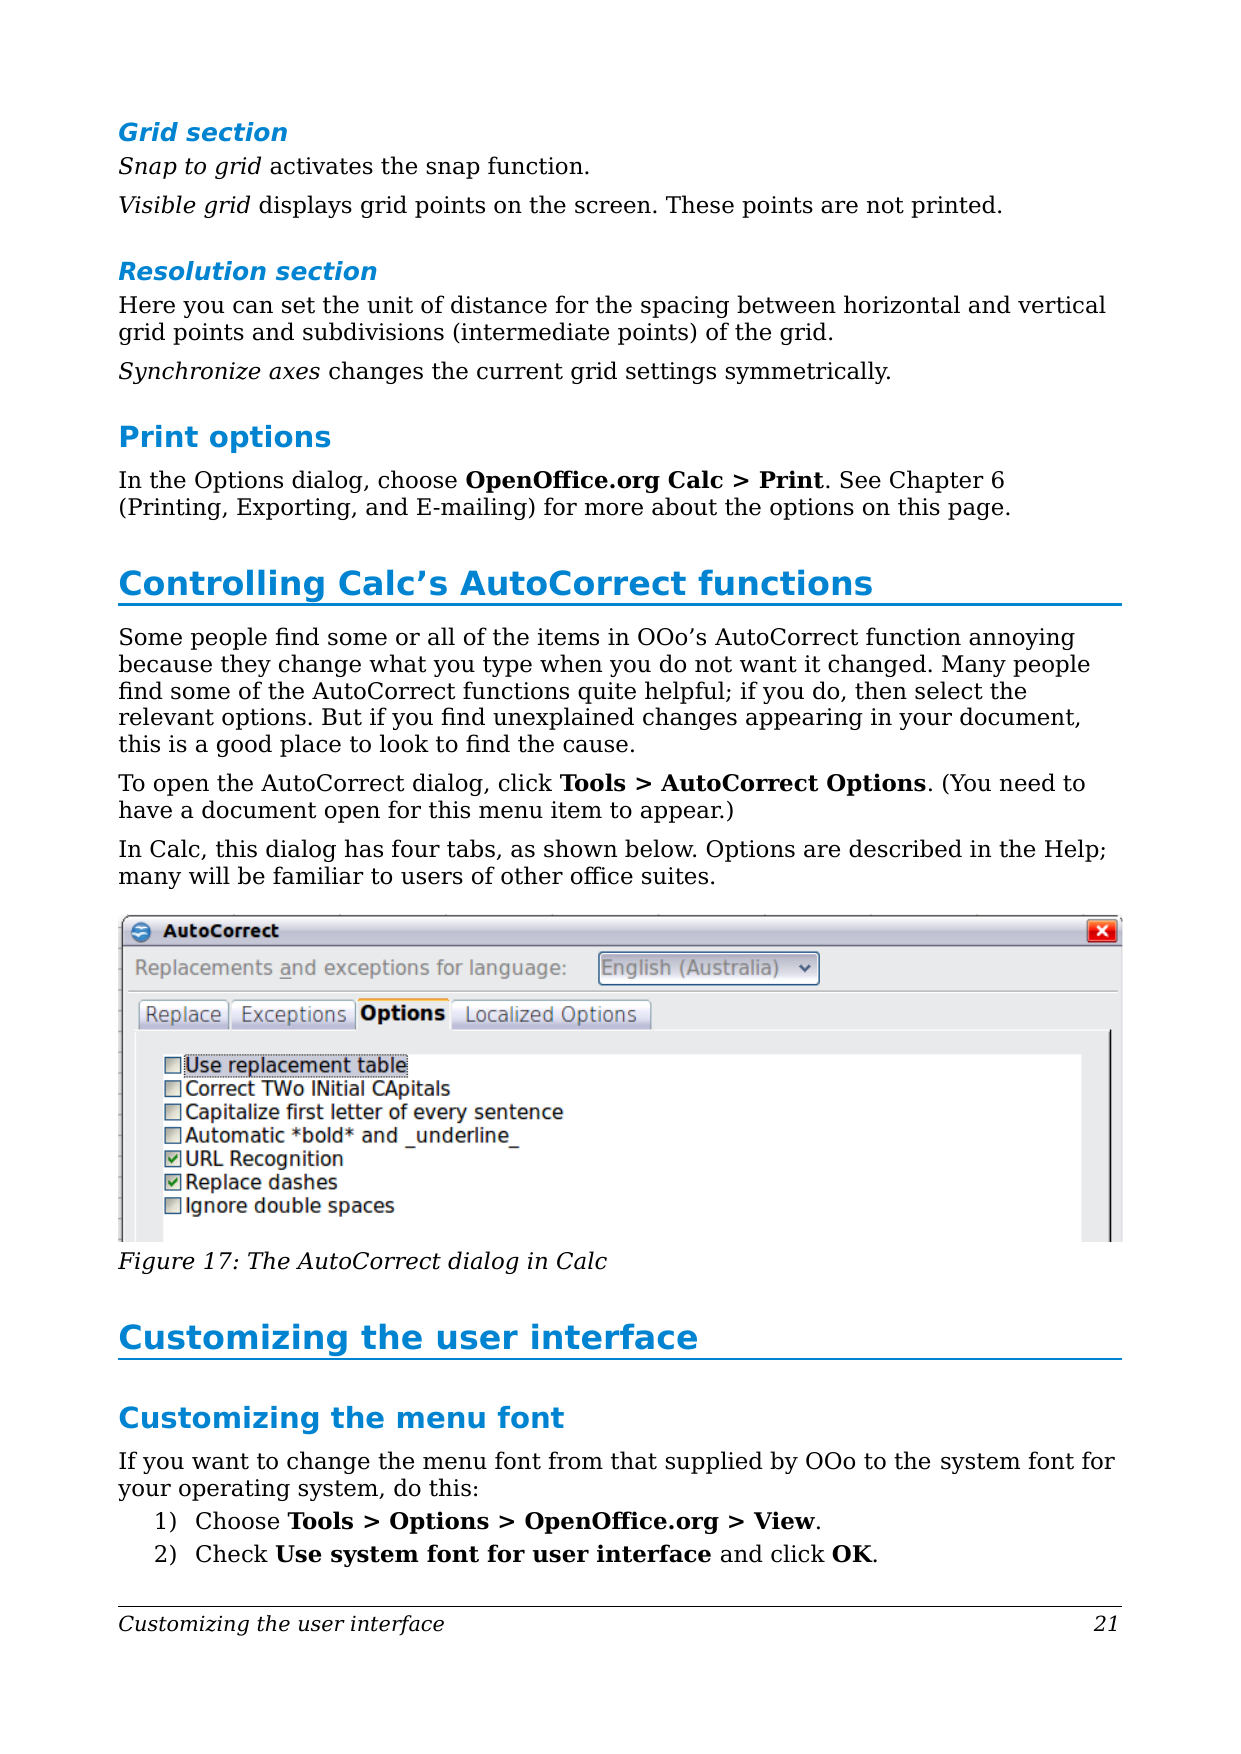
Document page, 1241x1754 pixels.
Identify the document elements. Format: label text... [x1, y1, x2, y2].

subtitle Resolution section [118, 257, 1122, 286]
subtitle Grid section [118, 118, 1122, 147]
text Some people find some or all of the items in OOo’s AutoCorrect function annoying because they change what you type when you do not want it changed. Many people find some of the AutoCorrect functions quite helpful; if you do, then select the relevant options. But if you find unexplained changes appearing in your document, this is a good place to look to find the cause. [118, 624, 1122, 758]
list Choose Tools > Options > OpenOffice.org > View. [177, 1508, 1122, 1535]
text In Calc, this dialog has four tabs, as shown below. Options are described in the Help; many will be familiar to users of other office suites. [118, 836, 1122, 890]
picture [118, 914, 1123, 1242]
text Figure 17: The AutoCorrect dialog in Calc [118, 1248, 1122, 1274]
subtitle Print options [118, 420, 1122, 454]
text Visible grid displays grid points on the screen. These points are not printed. [118, 193, 1122, 219]
list Check Use system font for user interface and click OK. [177, 1541, 1122, 1568]
text Here you can set the unit of distance for the spacing between horizontal and vertical grid points and subdivisions (intermediate points) of the grid. [118, 292, 1122, 346]
subtitle Customizing the user interface [118, 1319, 1122, 1358]
text In the Options dialog, choose OpenOffice.org Calc > Print. See Chapter 6 (Printing, Exporting, and E-mailing) for more about the options on this page. [118, 467, 1122, 520]
text Synchronize axes changes the current grid settings symmetrically. [118, 358, 1122, 385]
text Snap to grid activates the snap function. [118, 153, 1122, 180]
subtitle Controlling Calc’s AutoCorrect functions [118, 565, 1122, 603]
text To open the AutoCorrect dialog, click Tools > AutoCorrect Options. (You need to have a document open for this menu item to appear.) [118, 770, 1122, 824]
list If you want to change the menu font from that supplied by OOo to the system font for your operating system, do this: [118, 1448, 1122, 1501]
subtitle Customizing the menu font [118, 1402, 1122, 1436]
